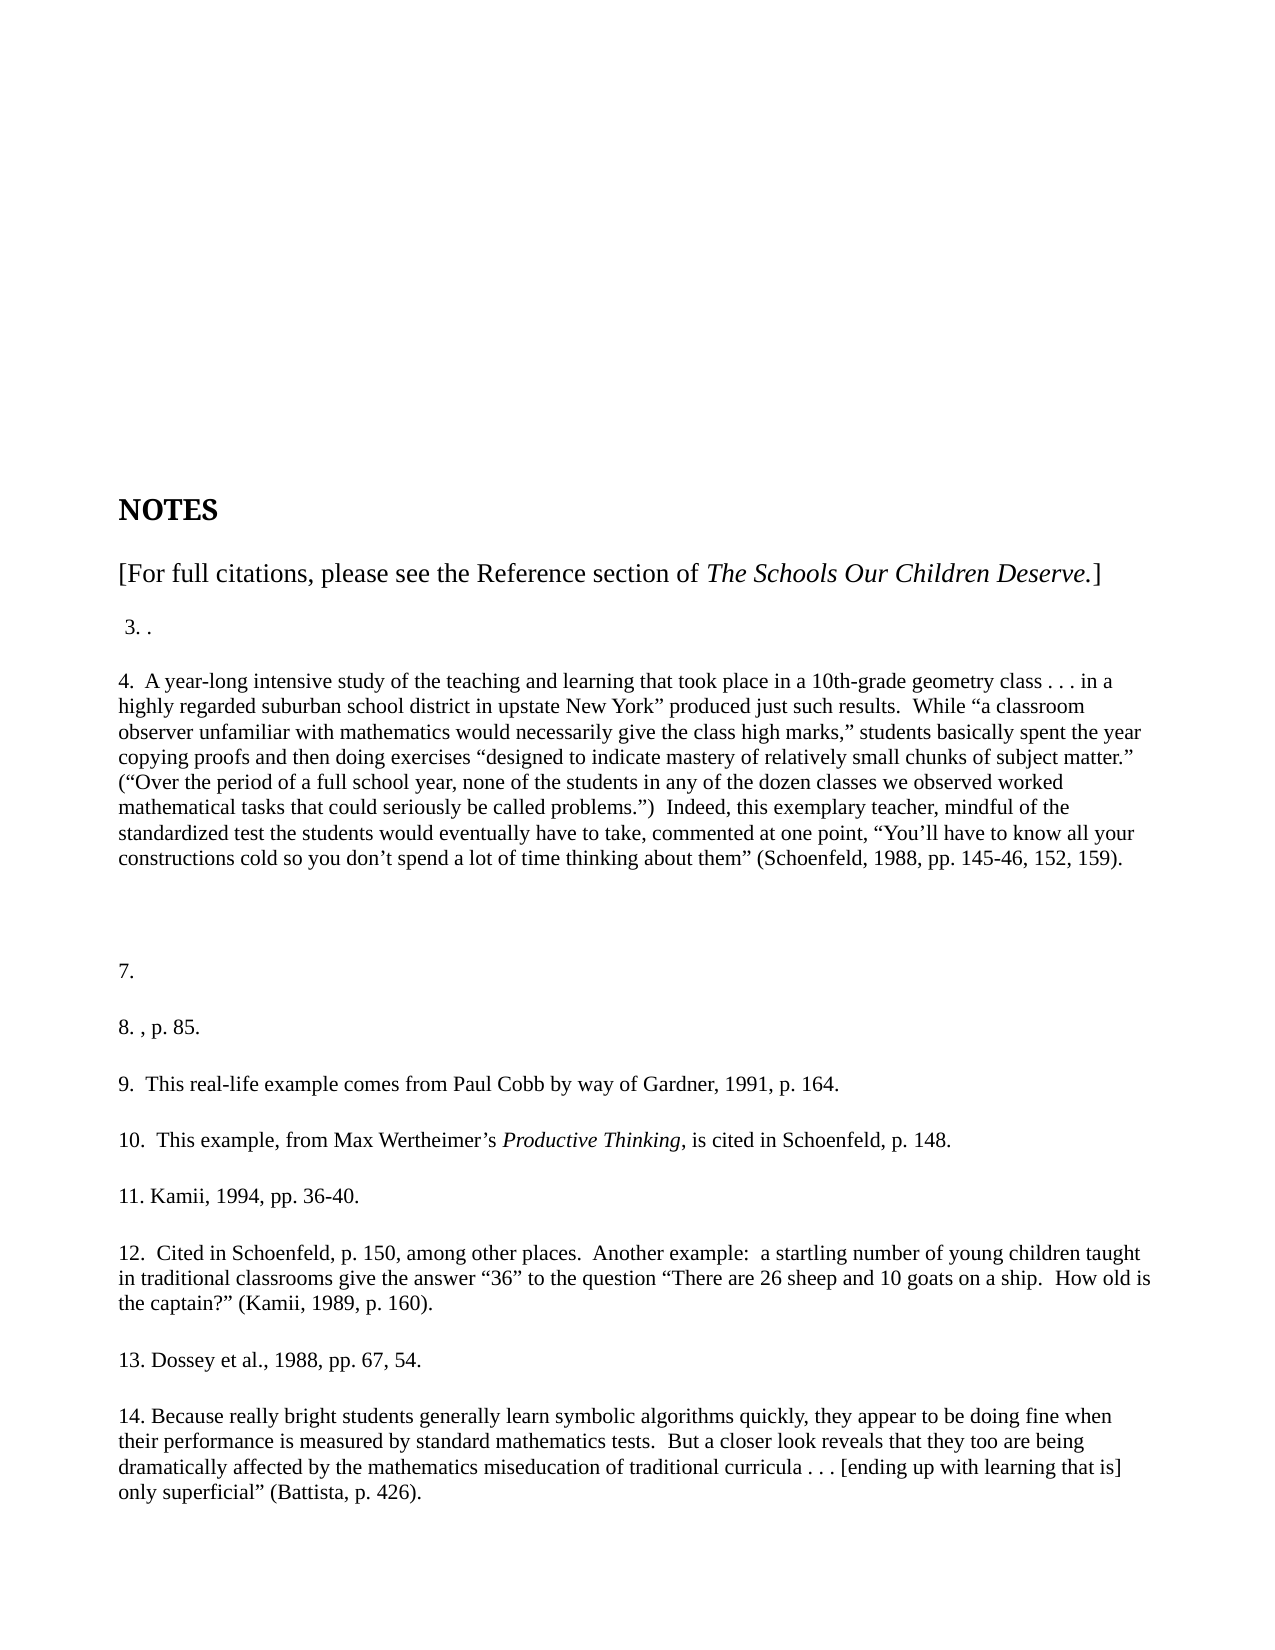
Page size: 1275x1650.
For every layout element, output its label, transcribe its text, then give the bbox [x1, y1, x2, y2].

text 12. Cited in Schoenfeld, p. 150, among other places. Another example: a startling number of young children taught in traditional classrooms give the answer “36” to the question “There are 26 sheep and 10 goats on a ship. How old is the captain?” (Kamii, 1989, p. 160). [118, 1240, 1157, 1316]
text 14. Because really bright students generally learn symbolic algorithms quickly, they appear to be doing fine when their performance is measured by standard mathematics tests. But a closer look reveals that they too are being dramatically affected by the mathematics miseducation of traditional curricula . . . [ending up with learning that is] only superficial” (Battista, p. 426). [118, 1403, 1157, 1504]
text 4. A year-long intensive study of the teaching and learning that took place in a 10th-grade geometry class . . . in a highly regarded suburban school district in upstate New York” produced just such results. While “a classroom observer unfamiliar with mathematics would necessarily give the class high marks,” students basically spent the year copying proofs and then doing exercises “designed to indicate mastery of relatively small chunks of subject matter.” (“Over the period of a full school year, none of the students in any of the dozen classes we observed worked mathematical tasks that could seriously be called problems.”) Indeed, this exemplary teacher, mindful of the standardized test the students would eventually have to take, commented at one point, “You’ll have to know all your constructions cold so you don’t spend a lot of time thinking about them” (Schoenfeld, 1988, pp. 145-46, 152, 159). [118, 668, 1157, 870]
text 8. , p. 85. [118, 1014, 1157, 1039]
text 9. This real-life example comes from Paul Cobb by way of Gardner, 1991, p. 164. [118, 1071, 1157, 1096]
text NOTES [118, 489, 1157, 529]
text 3. . [118, 611, 1157, 640]
text 10. This example, from Max Wertheimer’s Productive Thinking, is cited in Schoenfeld, p. 148. [118, 1127, 1157, 1152]
text 11. Kamii, 1994, pp. 36-40. [118, 1183, 1157, 1209]
text [For full citations, please see the Reference section of The Schools Our Children Deserve.] [118, 557, 1157, 588]
text 7. [118, 958, 1157, 983]
text 13. Dossey et al., 1988, pp. 67, 54. [118, 1347, 1157, 1372]
